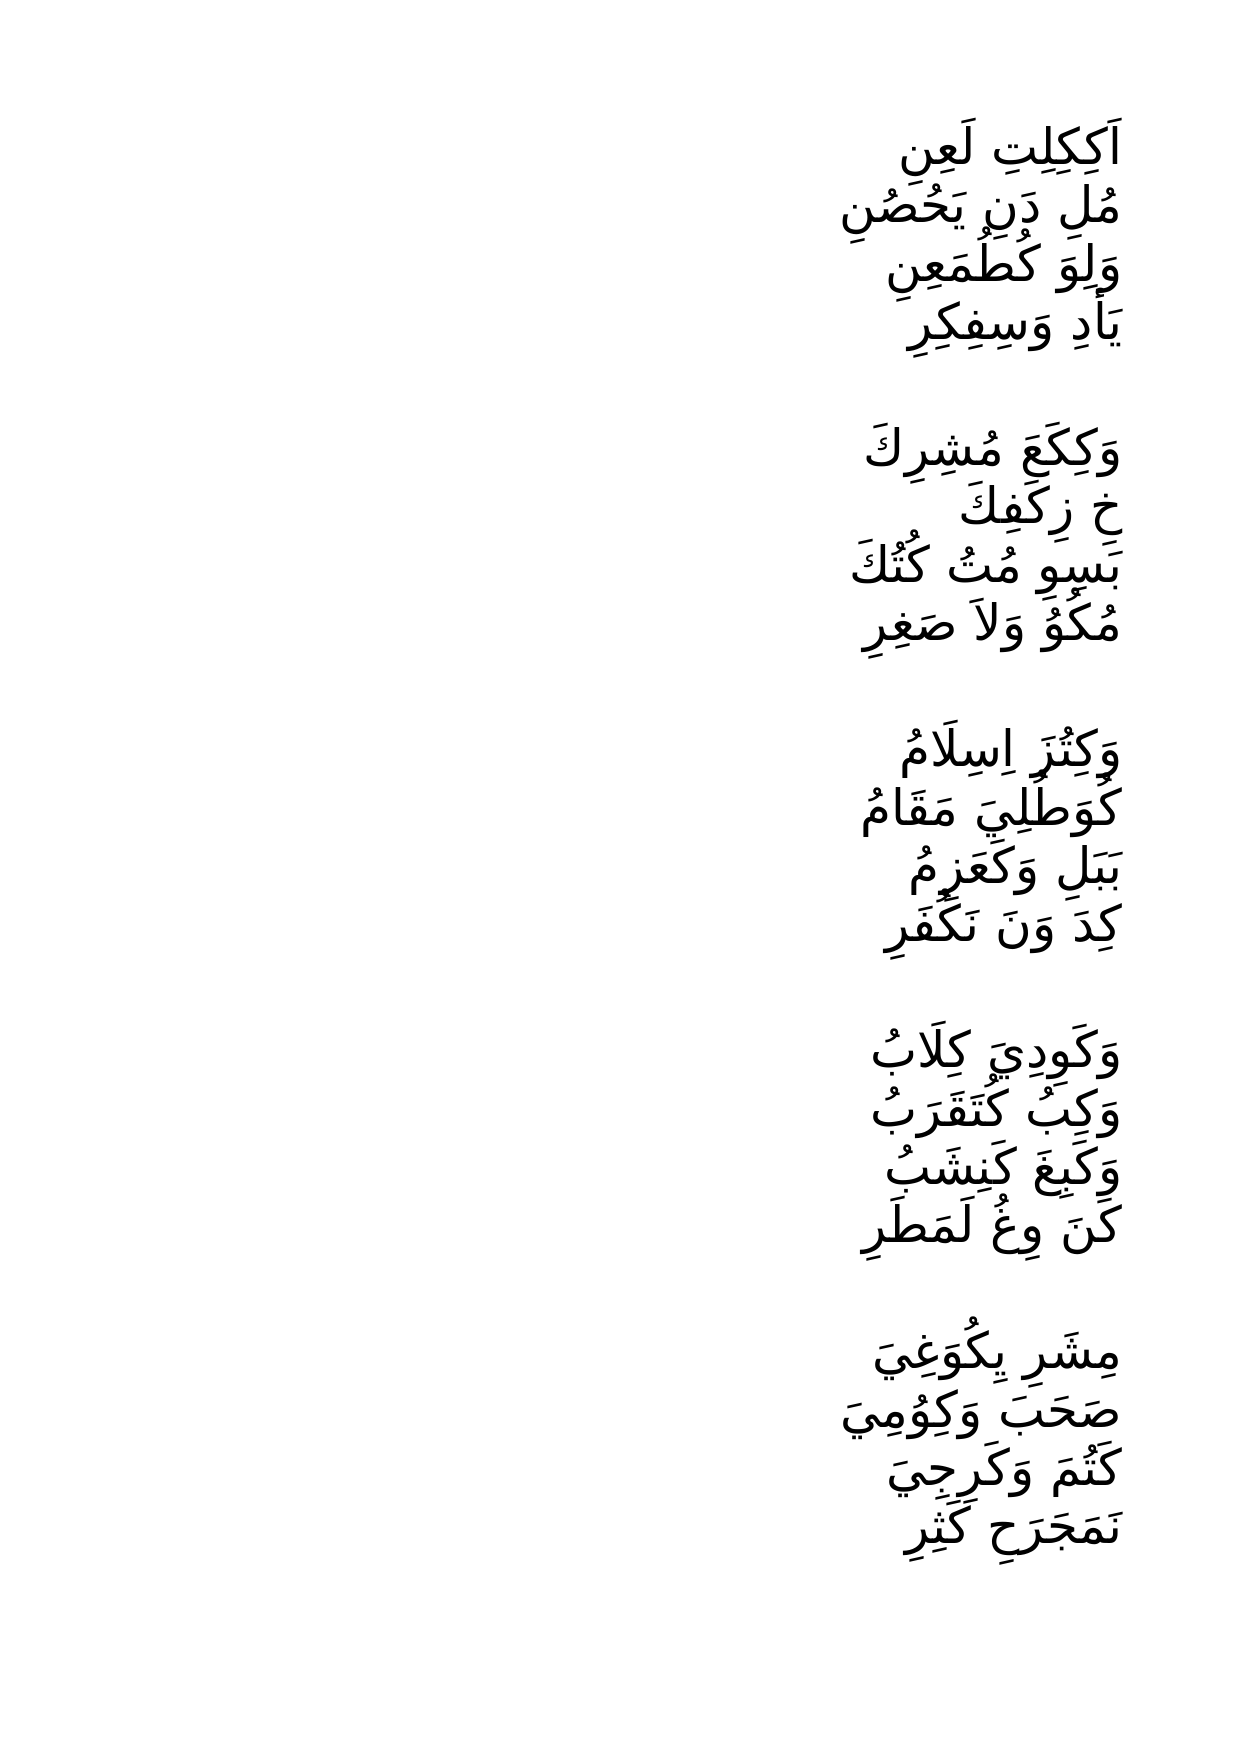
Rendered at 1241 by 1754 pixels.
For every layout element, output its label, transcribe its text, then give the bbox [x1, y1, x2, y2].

text يَأدِ وَسِفِكِرِ [118, 293, 1122, 351]
text نَمَجَرَحِ كَثِرِ [118, 1497, 1122, 1555]
text كِدَ وَنَ نَكُفَرِ [118, 895, 1122, 953]
text كَتُمَ وَكَرِجِيَ [118, 1439, 1122, 1497]
text صَحَبَ وَكِوُمِيَ [118, 1381, 1122, 1439]
text مُكُوُ وَلاَ صَغِرِ [118, 594, 1122, 652]
text كُوَطُلِيَ مَقَامُ [118, 778, 1122, 837]
text مِشَرِ يِكُوَغِيَ [118, 1322, 1122, 1381]
text اَكِكِلِتِ لَعِنِ [118, 118, 1122, 176]
text بَبَلِ وَكَعَزِمُ [118, 837, 1122, 895]
text وَكِكَعَ مُشِرِكَ [118, 419, 1122, 477]
text وَلِوَ كُطُمَعِنِ [118, 234, 1122, 293]
text وَكِتُزَ اِسِلَامُ [118, 720, 1122, 778]
text وَكَوِدِيَ كِلَابُ [118, 1021, 1122, 1079]
text كَنَ وِغُ لَمَطَرِ [118, 1196, 1122, 1254]
text مُلِ دَنِ يَحُصُنِ [118, 176, 1122, 234]
text بَسِوِ مُتُ كُتُكَ [118, 536, 1122, 594]
text وَكِبُ كُتَقَرَبُ [118, 1079, 1122, 1138]
text وَكَبِغَ كَنِشَبُ [118, 1138, 1122, 1196]
text خِ زِكَفِكَ [118, 477, 1122, 536]
